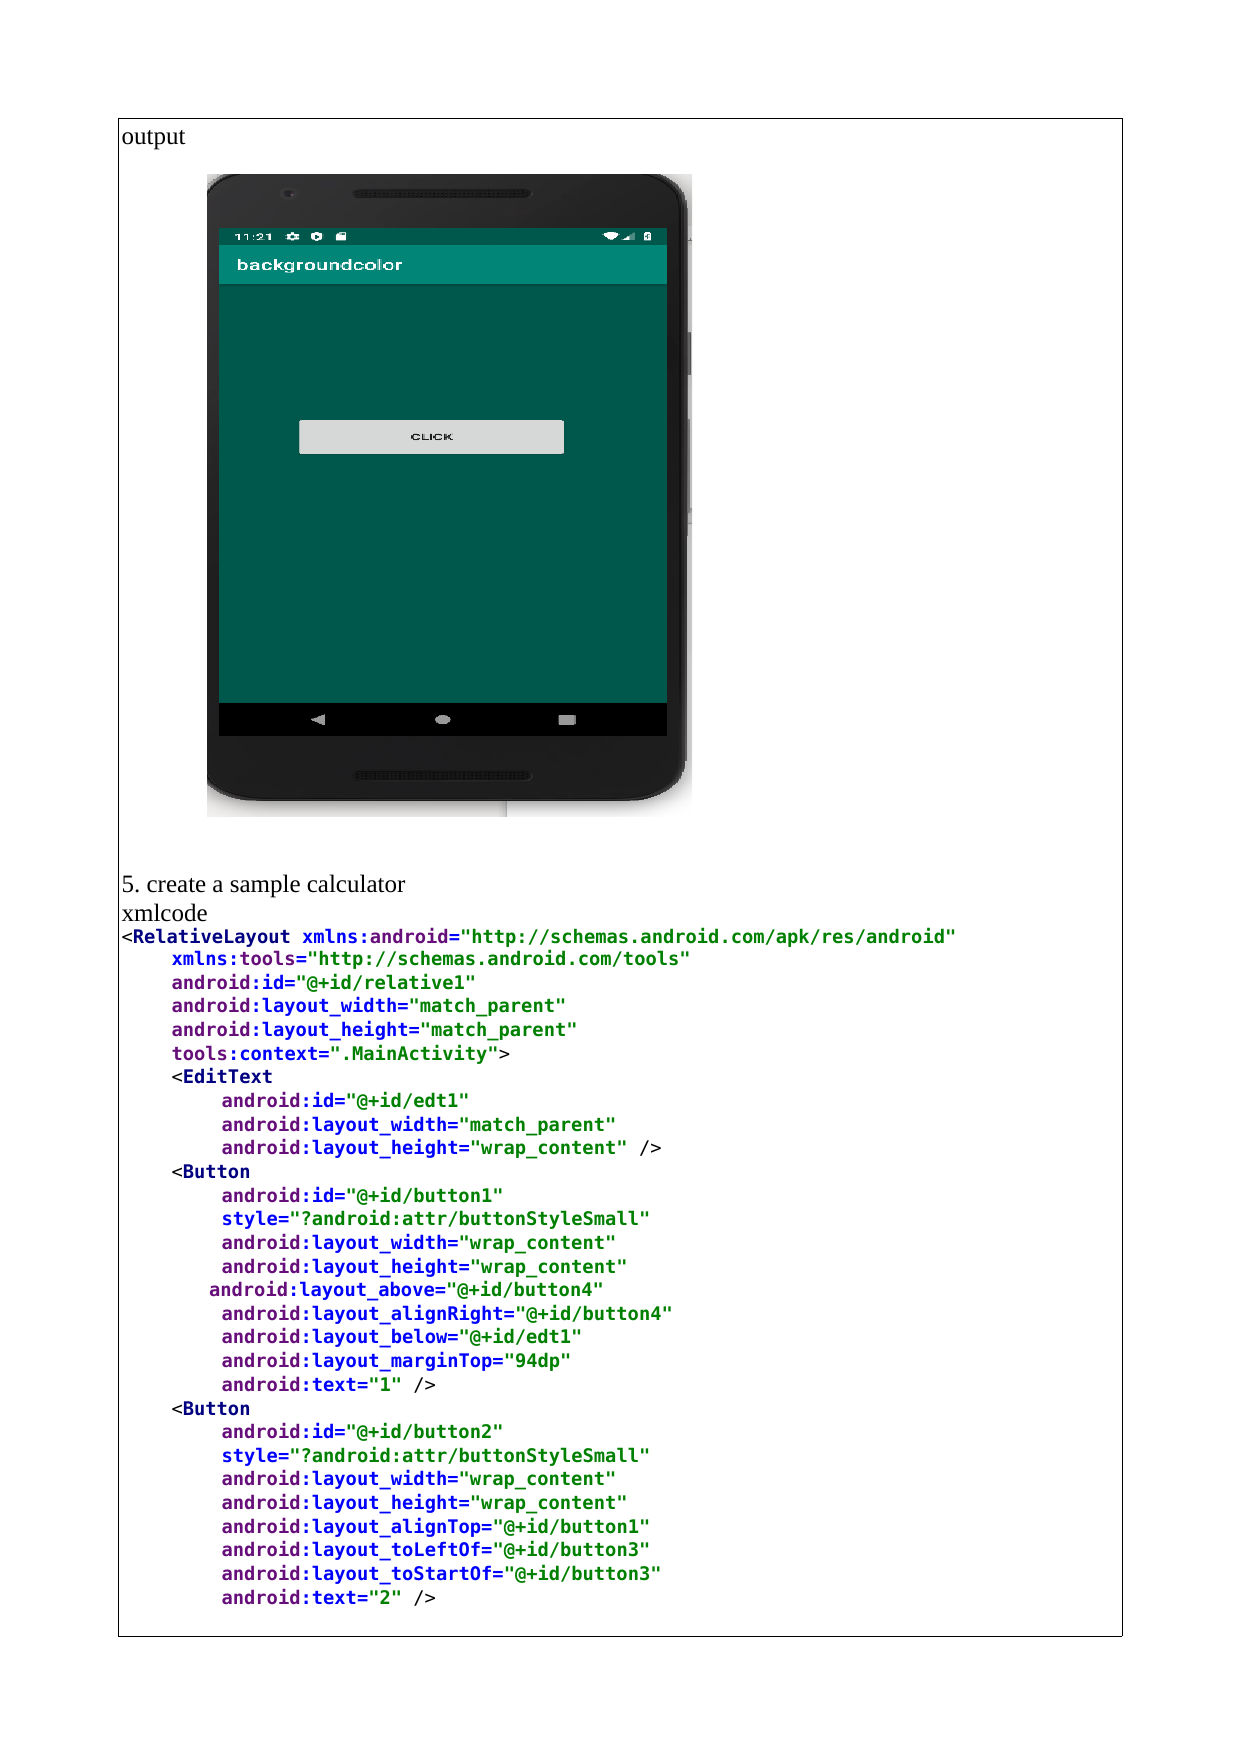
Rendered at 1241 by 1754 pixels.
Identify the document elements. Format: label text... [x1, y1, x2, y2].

text android:layout_width="wrap_content" [121, 1468, 1119, 1492]
text xmlns:tools="http://schemas.android.com/tools" [121, 948, 1119, 972]
text android:text="2" /> [121, 1587, 1119, 1610]
text android:layout_below="@+id/edt1" [121, 1327, 1119, 1350]
text android:layout_width="match_parent" [121, 996, 1119, 1019]
text android:layout_height="wrap_content" [121, 1256, 1119, 1279]
text tools:context=".MainActivity"> [121, 1043, 1119, 1066]
text xmlcode [121, 898, 1119, 926]
text style="?android:attr/buttonStyleSmall" [121, 1445, 1119, 1468]
text android:id="@+id/button2" [121, 1421, 1119, 1445]
text <EditText [121, 1066, 1119, 1090]
text android:layout_height="wrap_content" /> [121, 1137, 1119, 1161]
text android:layout_alignRight="@+id/button4" [121, 1303, 1119, 1327]
text android:layout_toLeftOf="@+id/button3" [121, 1539, 1119, 1563]
text android:layout_above="@+id/button4" [121, 1279, 1119, 1303]
text android:text="1" /> [121, 1374, 1119, 1397]
text android:id="@+id/button1" [121, 1185, 1119, 1208]
text android:id="@+id/relative1" [121, 972, 1119, 996]
text android:layout_marginTop="94dp" [121, 1350, 1119, 1374]
text output [121, 121, 1119, 150]
text <RelativeLayout xmlns:android="http://schemas.android.com/apk/res/android" [121, 926, 1119, 948]
text 5. create a sample calculator [121, 869, 1119, 898]
text <Button [121, 1397, 1119, 1421]
picture [207, 174, 693, 817]
text style="?android:attr/buttonStyleSmall" [121, 1208, 1119, 1232]
text android:layout_width="match_parent" [121, 1114, 1119, 1137]
text android:id="@+id/edt1" [121, 1090, 1119, 1114]
text android:layout_height="match_parent" [121, 1019, 1119, 1043]
text android:layout_alignTop="@+id/button1" [121, 1516, 1119, 1539]
text android:layout_width="wrap_content" [121, 1232, 1119, 1256]
text android:layout_height="wrap_content" [121, 1492, 1119, 1516]
text android:layout_toStartOf="@+id/button3" [121, 1563, 1119, 1587]
text <Button [121, 1161, 1119, 1185]
